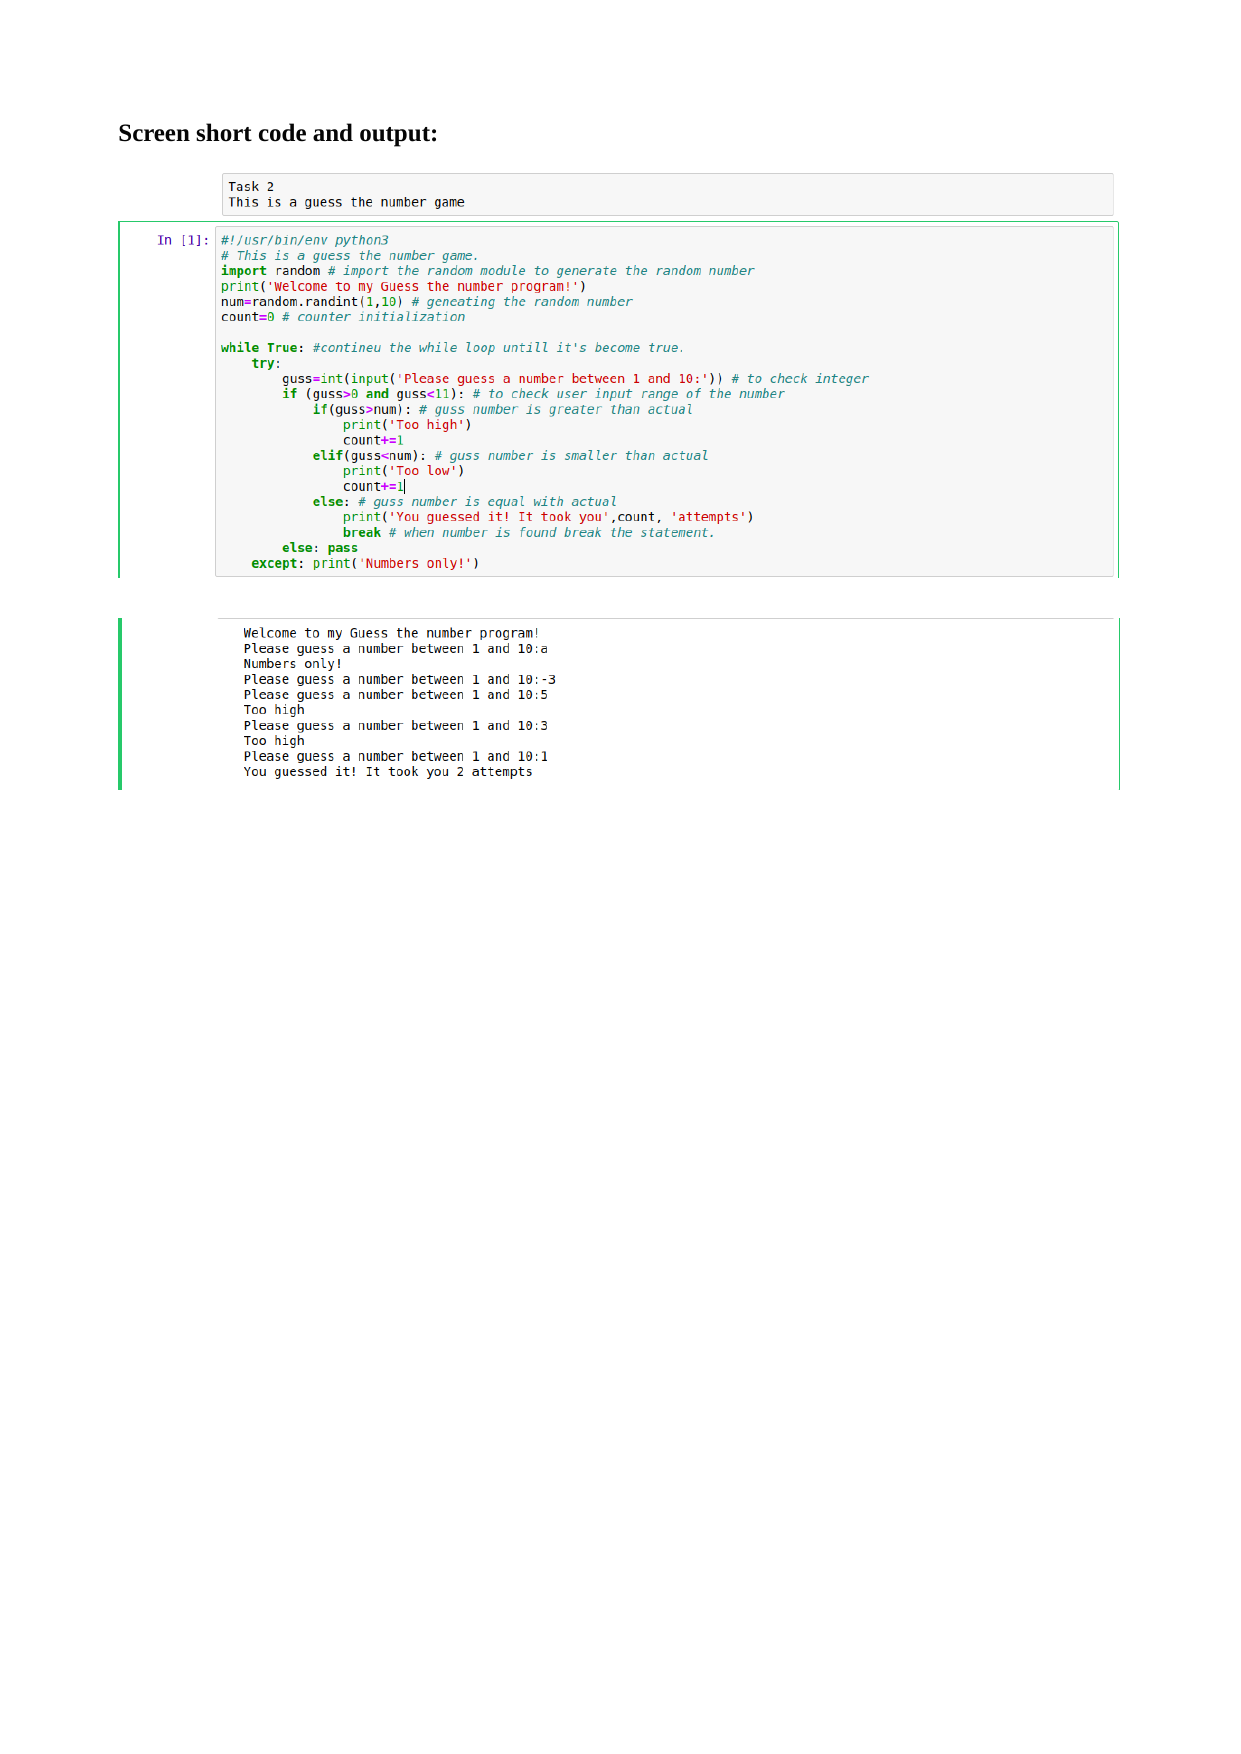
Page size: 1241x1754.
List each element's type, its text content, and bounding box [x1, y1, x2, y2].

text Screen short code and output: [118, 118, 1122, 147]
picture [118, 159, 1123, 578]
picture [118, 618, 1123, 790]
